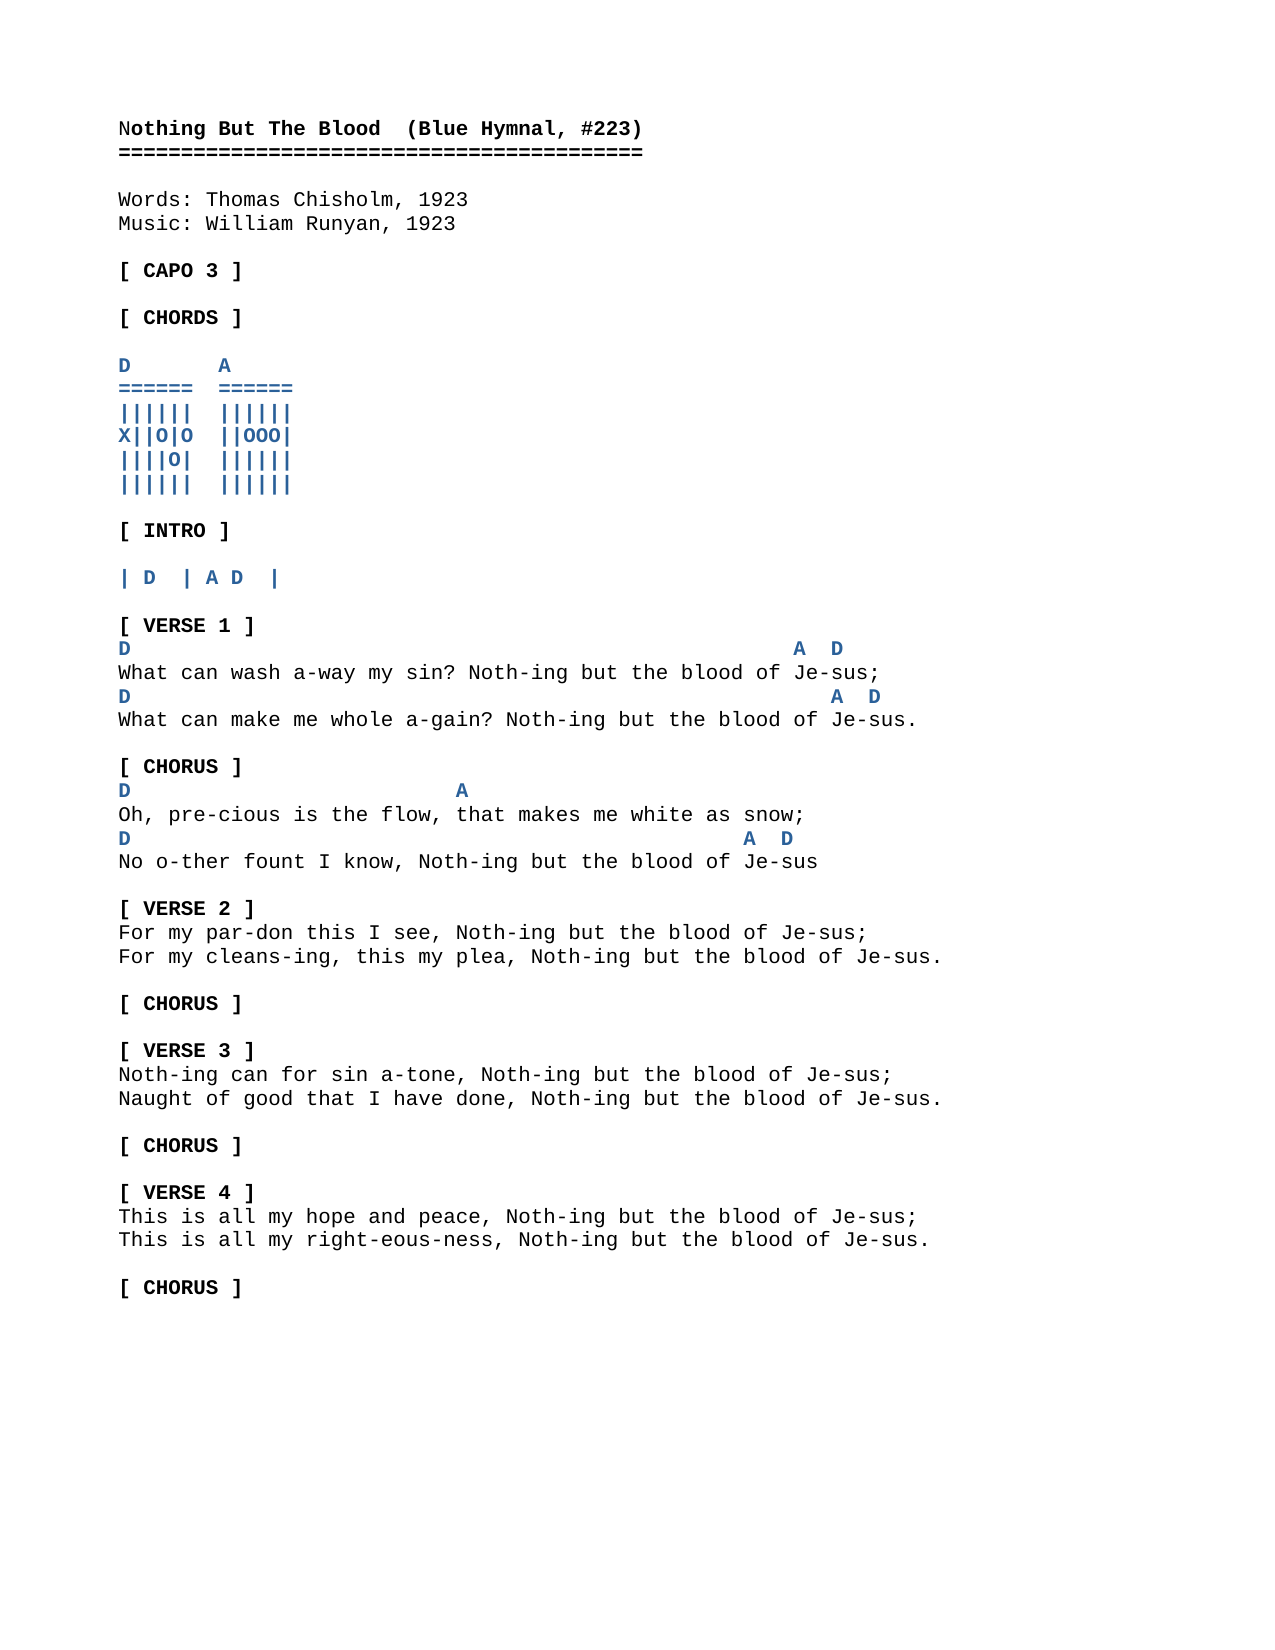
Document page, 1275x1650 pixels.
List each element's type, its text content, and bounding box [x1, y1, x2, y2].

text [ CHORUS ] [118, 1277, 1157, 1300]
text |||||| |||||| [118, 402, 1157, 426]
text ========================================== [118, 142, 1157, 165]
text ||||O| |||||| [118, 449, 1157, 473]
text [ INTRO ] [118, 520, 1157, 544]
text What can make me whole a-gain? Noth-ing but the blood of Je-sus. [118, 709, 1157, 733]
text [ CHORUS ] [118, 757, 1157, 780]
text ====== ====== [118, 378, 1157, 402]
text [ CHORUS ] [118, 993, 1157, 1017]
text This is all my hope and peace, Noth-ing but the blood of Je-sus; [118, 1206, 1157, 1229]
text D A D [118, 686, 1157, 709]
text [ VERSE 3 ] [118, 1040, 1157, 1064]
text Naught of good that I have done, Noth-ing but the blood of Je-sus. [118, 1088, 1157, 1111]
text [ VERSE 2 ] [118, 898, 1157, 922]
text Noth-ing can for sin a-tone, Noth-ing but the blood of Je-sus; [118, 1064, 1157, 1088]
text D A D [118, 638, 1157, 662]
text [ CAPO 3 ] [118, 260, 1157, 284]
text Words: Thomas Chisholm, 1923 [118, 189, 1157, 213]
text Nothing But The Blood (Blue Hymnal, #223) [118, 118, 1157, 142]
text No o-ther fount I know, Noth-ing but the blood of Je-sus [118, 851, 1157, 875]
text D A [118, 780, 1157, 804]
text [ VERSE 4 ] [118, 1182, 1157, 1206]
text [ VERSE 1 ] [118, 615, 1157, 638]
text Oh, pre-cious is the flow, that makes me white as snow; [118, 804, 1157, 827]
text X||O|O ||OOO| [118, 426, 1157, 449]
text For my cleans-ing, this my plea, Noth-ing but the blood of Je-sus. [118, 946, 1157, 969]
text |||||| |||||| [118, 473, 1157, 496]
text | D | A D | [118, 567, 1157, 591]
text [ CHORUS ] [118, 1135, 1157, 1158]
text What can wash a-way my sin? Noth-ing but the blood of Je-sus; [118, 662, 1157, 686]
text For my par-don this I see, Noth-ing but the blood of Je-sus; [118, 922, 1157, 946]
text This is all my right-eous-ness, Noth-ing but the blood of Je-sus. [118, 1229, 1157, 1253]
text Music: William Runyan, 1923 [118, 213, 1157, 236]
text D A [118, 354, 1157, 378]
text D A D [118, 827, 1157, 851]
text [ CHORDS ] [118, 307, 1157, 331]
